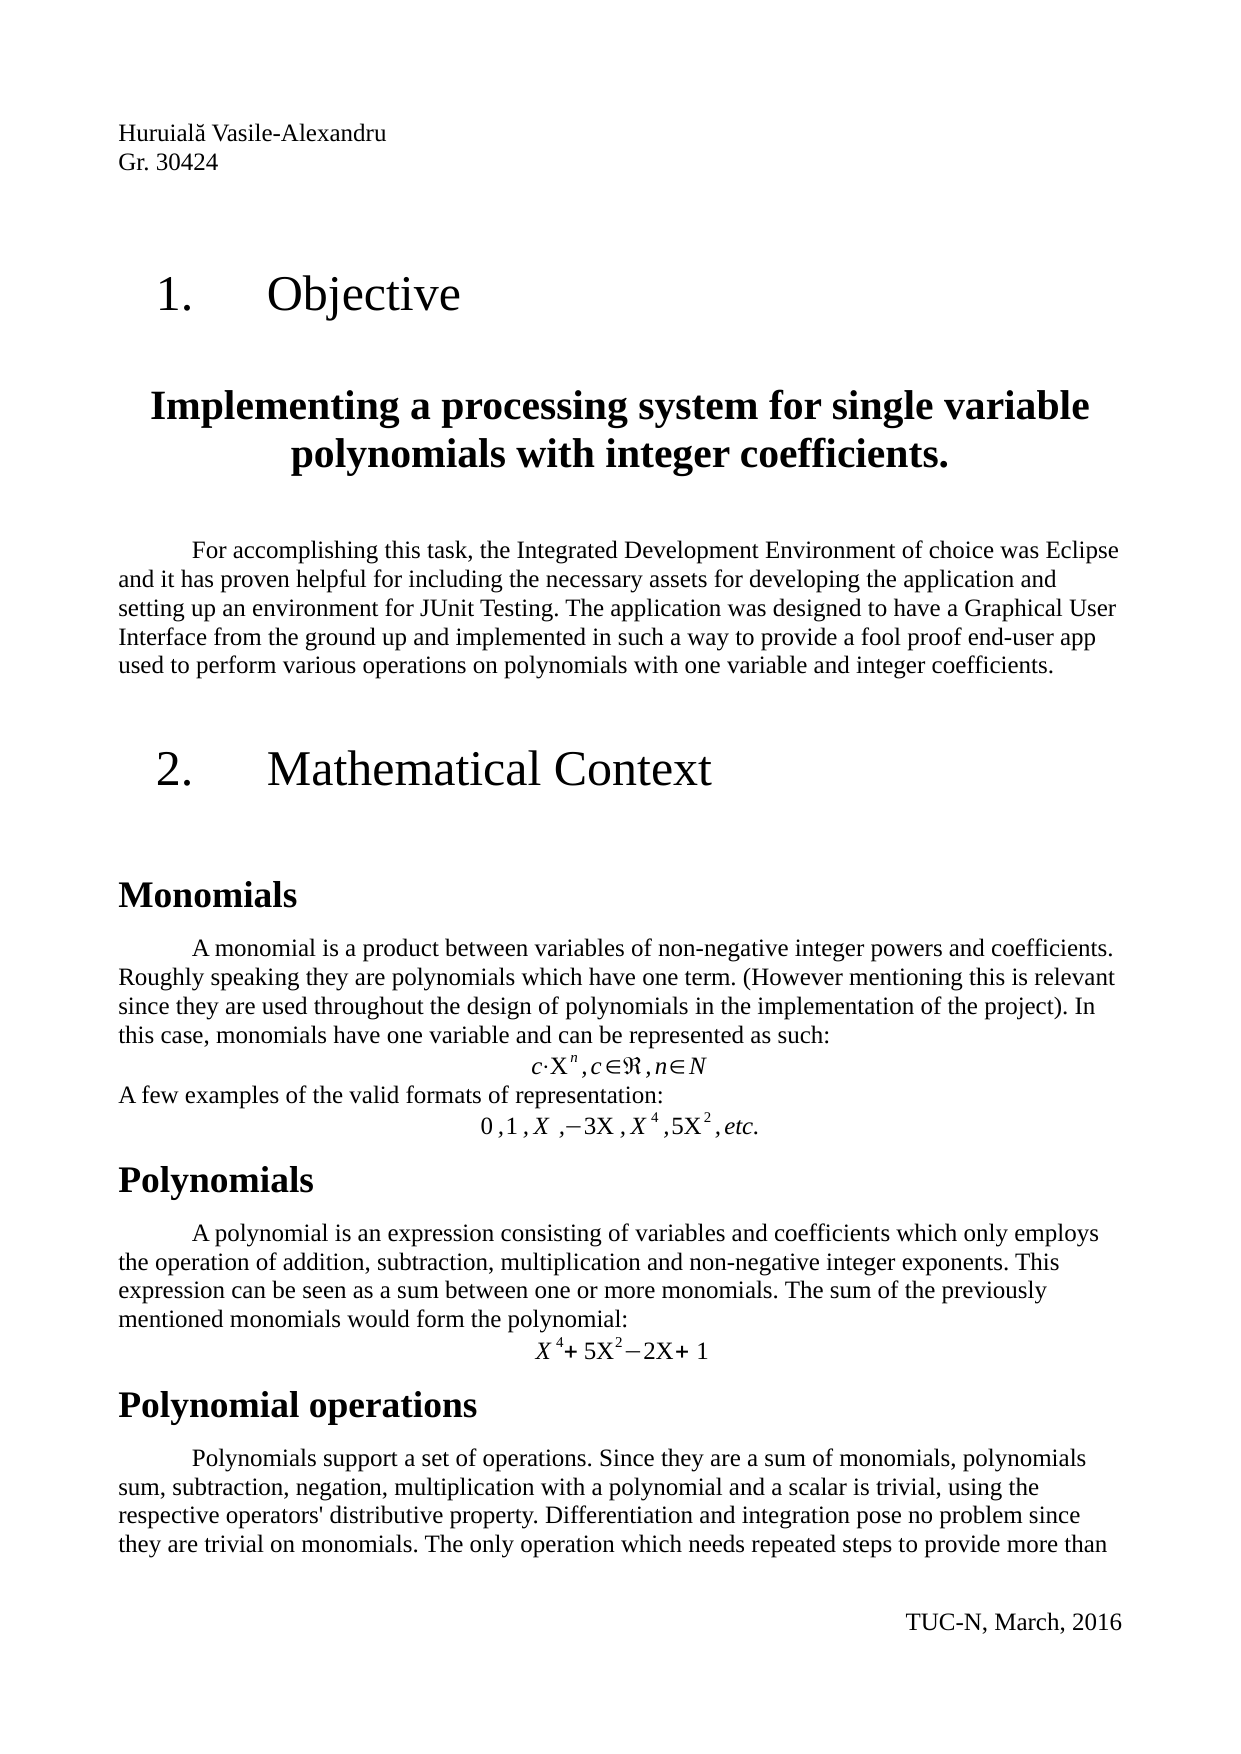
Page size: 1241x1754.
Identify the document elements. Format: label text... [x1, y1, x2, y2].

text Polynomials [118, 1157, 1122, 1200]
list Objective [156, 264, 1122, 322]
text For accomplishing this task, the Integrated Development Environment of choice was Eclipse and it has proven helpful for including the necessary assets for developing the application and setting up an environment for JUnit Testing. The application was designed to have a Graphical User Interface from the ground up and implemented in such a way to provide a fool proof end-user app used to perform various operations on polynomials with one variable and integer coefficients. [118, 536, 1122, 679]
text Implementing a processing system for single variable polynomials with integer coefficients. [118, 381, 1122, 477]
text A monomial is a product between variables of non-negative integer powers and coefficients. Roughly speaking they are polynomials which have one term. (However mentioning this is relevant since they are used throughout the design of polynomials in the implementation of the project). In this case, monomials have one variable and can be represented as such: [118, 933, 1122, 1048]
text Monomials [118, 873, 1122, 916]
text Polynomials support a set of operations. Since they are a sum of monomials, polynomials sum, subtraction, negation, multiplication with a polynomial and a scalar is trivial, using the respective operators' distributive property. Differentiation and integration pose no problem since they are trivial on monomials. The only operation which needs repeated steps to provide more than [118, 1443, 1122, 1558]
list Mathematical Context [156, 738, 1122, 796]
text A few examples of the valid formats of representation: [118, 1080, 1122, 1108]
text Polynomial operations [118, 1382, 1122, 1425]
text A polynomial is an expression consisting of variables and coefficients which only employs the operation of addition, subtraction, multiplication and non-negative integer exponents. This expression can be seen as a sum between one or more monomials. The sum of the previously mentioned monomials would form the polynomial: [118, 1218, 1122, 1333]
